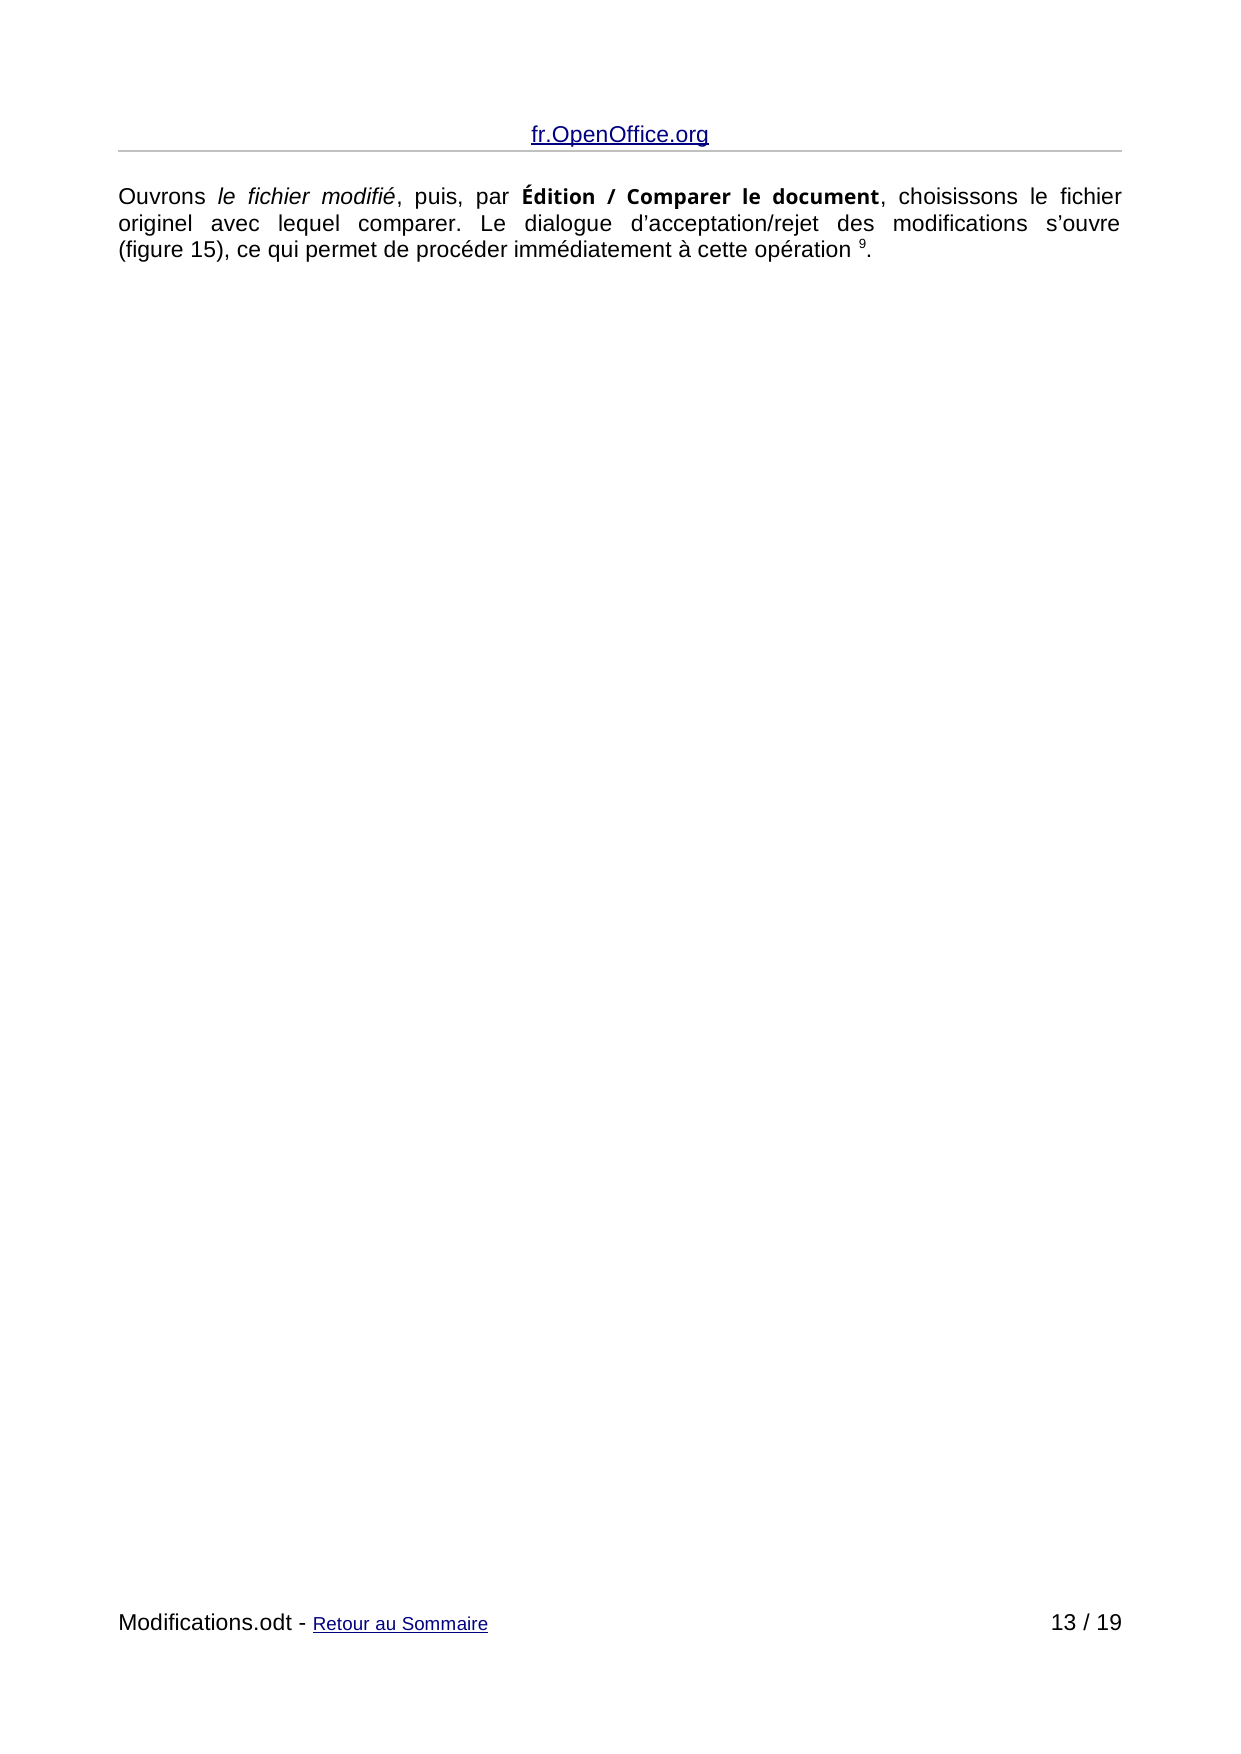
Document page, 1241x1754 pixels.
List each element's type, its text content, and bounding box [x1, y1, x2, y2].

text Ouvrons le fichier modifié, puis, par Édition / Comparer le document, choisissons le fichier originel avec lequel comparer. Le dialogue d’acceptation/rejet des modifications s’ouvre (figure 15), ce qui permet de procéder immédiatement à cette opération 9. [118, 182, 1122, 262]
